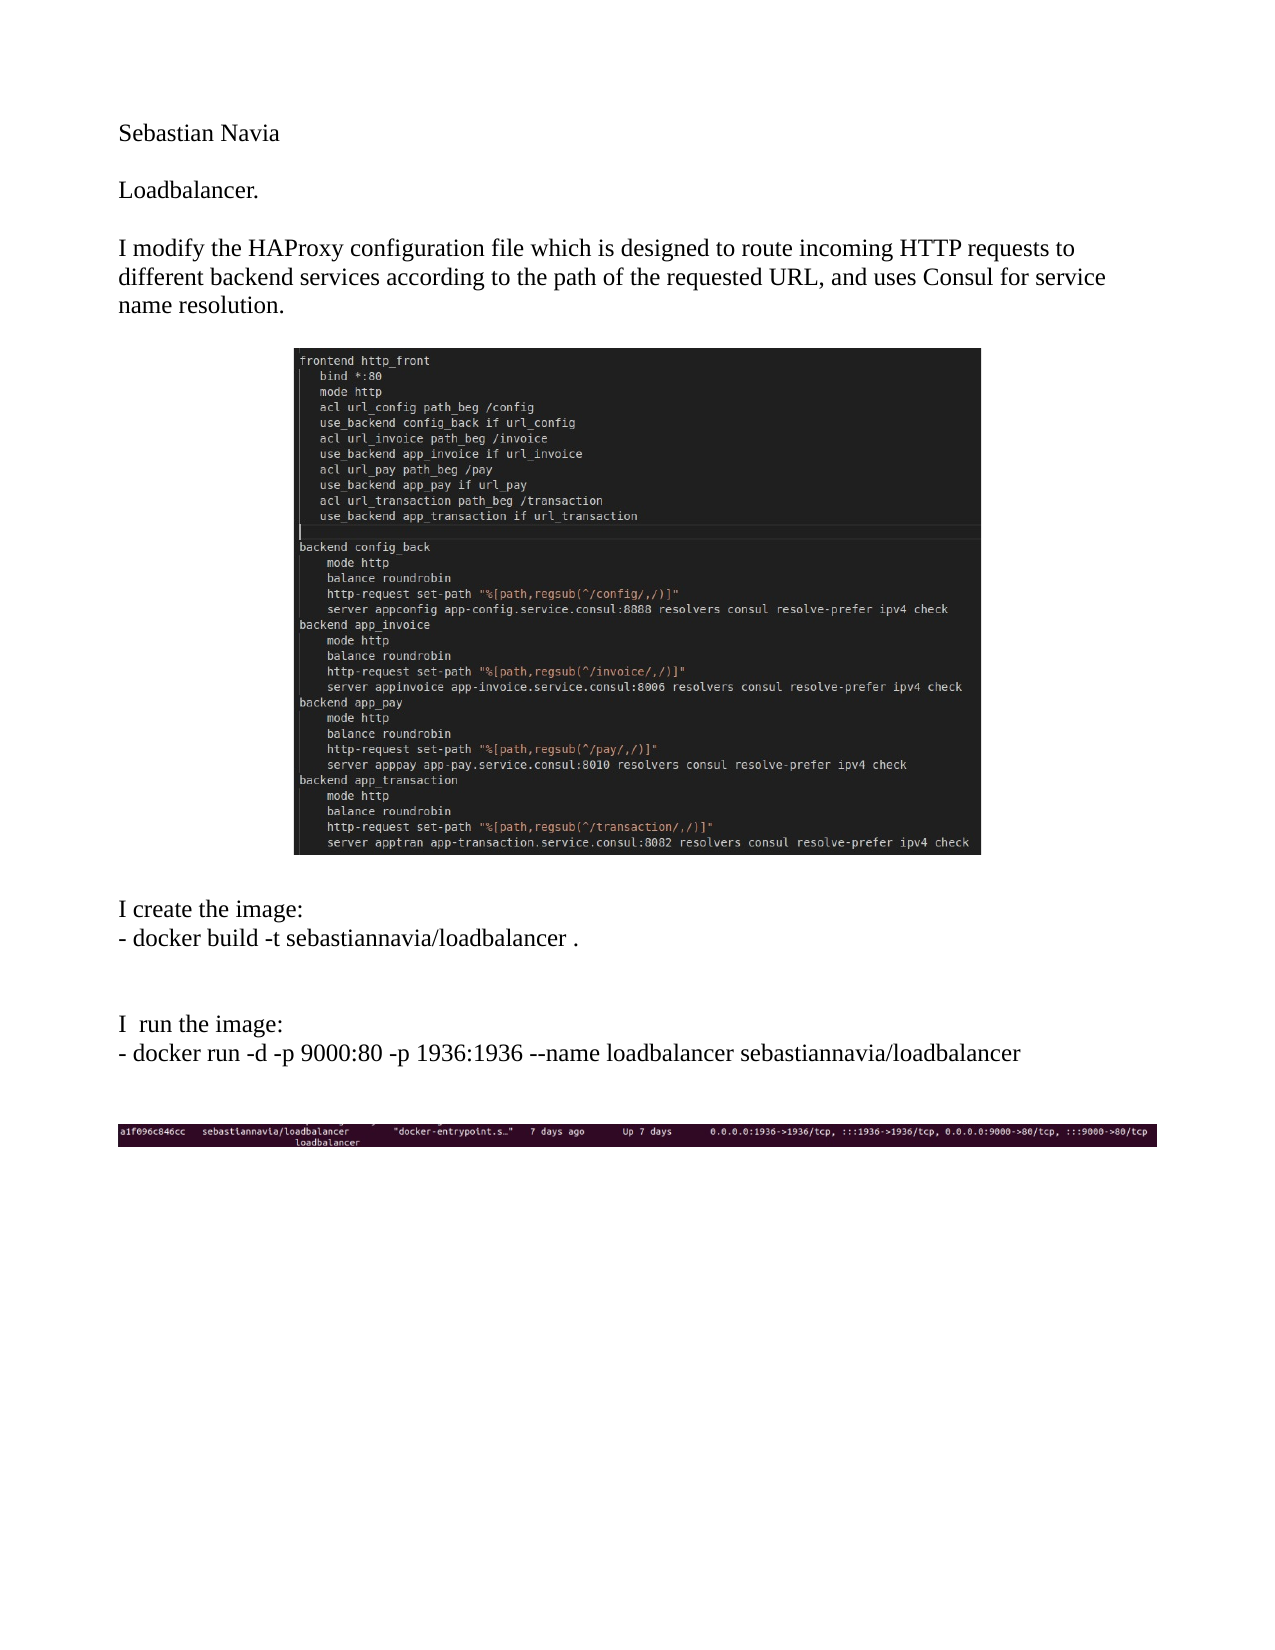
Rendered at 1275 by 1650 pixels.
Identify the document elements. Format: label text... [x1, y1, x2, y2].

text I run the image: [118, 1009, 1157, 1038]
picture [293, 348, 982, 855]
picture [118, 1124, 1157, 1147]
text - docker build -t sebastiannavia/loadbalancer . [118, 923, 1157, 952]
text I modify the HAProxy configuration file which is designed to route incoming HTTP requests to different backend services according to the path of the requested URL, and uses Consul for service name resolution. [118, 233, 1157, 319]
text - docker run -d -p 9000:80 -p 1936:1936 --name loadbalancer sebastiannavia/loadbalancer [118, 1038, 1157, 1067]
text I create the image: [118, 894, 1157, 923]
text Loadbalancer. [118, 176, 1157, 204]
text Sebastian Navia [118, 118, 1157, 147]
